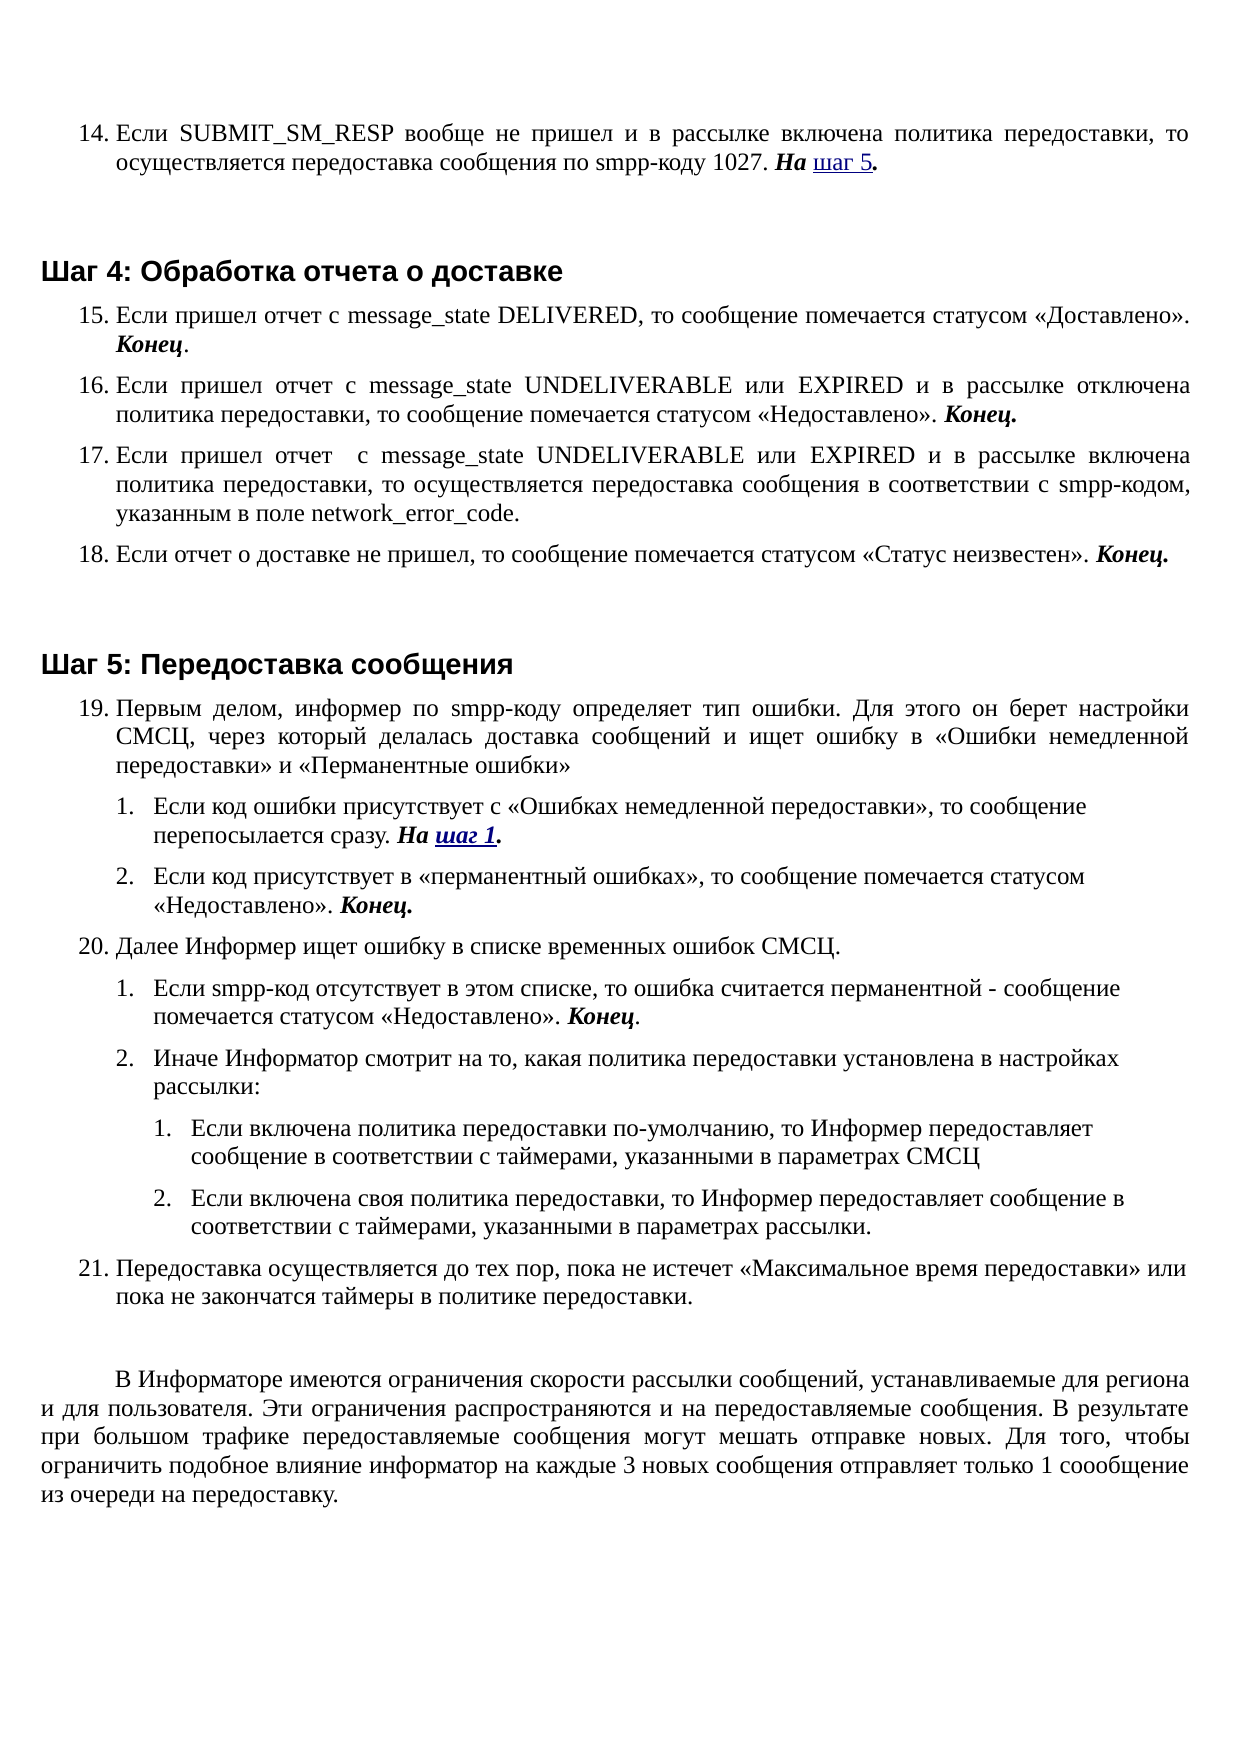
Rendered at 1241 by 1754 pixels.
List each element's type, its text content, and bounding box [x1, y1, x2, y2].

list Передоставка осуществляется до тех пор, пока не истечет «Максимальное время передоставки» или пока не закончатся таймеры в политике передоставки. [78, 1253, 1191, 1310]
list Далее Информер ищет ошибку в списке временных ошибок СМСЦ. [78, 931, 1191, 960]
list Если smpp-код отсутствует в этом списке, то ошибка считается перманентной - сообщение помечается статусом «Недоставлено». Конец. [116, 973, 1191, 1030]
list Если код присутствует в «перманентный ошибках», то сообщение помечается статусом «Недоставлено». Конец. [116, 861, 1191, 919]
list Если пришел отчет с message_state DELIVERED, то сообщение помечается статусом «Доставлено». Конец. [78, 300, 1191, 358]
list Если SUBMIT_SM_RESP вообще не пришел и в рассылке включена политика передоставки, то осуществляется передоставка сообщения по smpp-коду 1027. На шаг 5. [78, 118, 1191, 176]
list Если отчет о доставке не пришел, то сообщение помечается статусом «Статус неизвестен». Конец. [78, 539, 1191, 568]
list Если пришел отчет с message_state UNDELIVERABLE или EXPIRED и в рассылке отключена политика передоставки, то сообщение помечается статусом «Недоставлено». Конец. [78, 370, 1191, 428]
list Если код ошибки присутствует с «Ошибках немедленной передоставки», то сообщение перепосылается сразу. На шаг 1. [116, 791, 1191, 849]
list Если включена политика передоставки по-умолчанию, то Информер передоставляет сообщение в соответствии с таймерами, указанными в параметрах СМСЦ [153, 1113, 1191, 1170]
text В Информаторе имеются ограничения скорости рассылки сообщений, устанавливаемые для региона и для пользователя. Эти ограничения распространяются и на передоставляемые сообщения. В результате при большом трафике передоставляемые сообщения могут мешать отправке новых. Для того, чтобы ограничить подобное влияние информатор на каждые 3 новых сообщения отправляет только 1 соообщение из очереди на передоставку. [41, 1364, 1191, 1508]
subtitle Шаг 4: Обработка отчета о доставке [41, 254, 1191, 288]
list Если пришел отчет с message_state UNDELIVERABLE или EXPIRED и в рассылке включена политика передоставки, то осуществляется передоставка сообщения в соответствии с smpp-кодом, указанным в поле network_error_code. [78, 440, 1191, 527]
subtitle Шаг 5: Передоставка сообщения [41, 647, 1191, 680]
list Первым делом, информер по smpp-коду определяет тип ошибки. Для этого он берет настройки СМСЦ, через который делалась доставка сообщений и ищет ошибку в «Ошибки немедленной передоставки» и «Перманентные ошибки» [78, 693, 1191, 779]
list Иначе Информатор смотрит на то, какая политика передоставки установлена в настройках рассылки: [116, 1043, 1191, 1100]
list Если включена своя политика передоставки, то Информер передоставляет сообщение в соответствии с таймерами, указанными в параметрах рассылки. [153, 1183, 1191, 1240]
